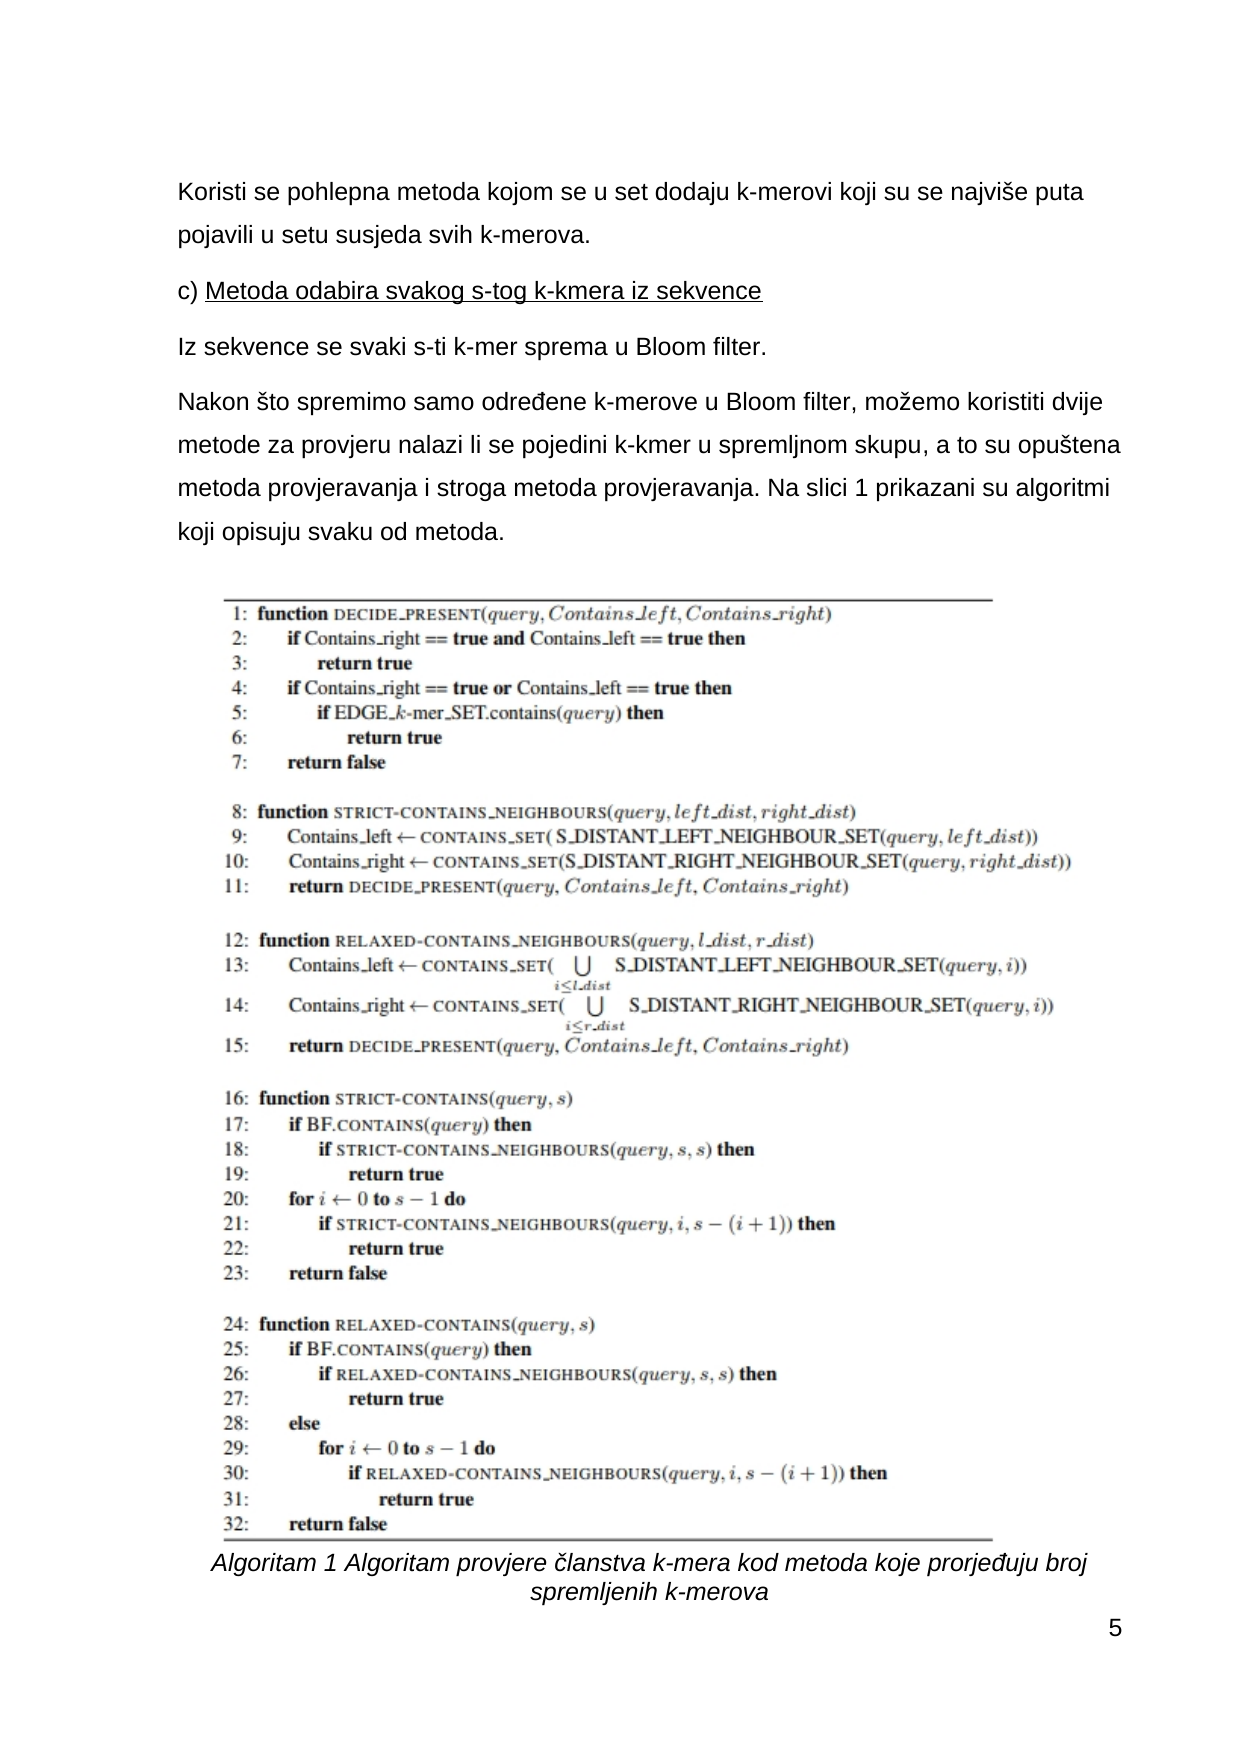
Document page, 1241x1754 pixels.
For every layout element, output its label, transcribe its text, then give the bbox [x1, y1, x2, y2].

text Koristi se pohlepna metoda kojom se u set dodaju k-merovi koji su se najviše puta pojavili u setu susjeda svih k-merova. [177, 177, 1122, 249]
text c) Metoda odabira svakog s-tog k-kmera iz sekvence [177, 276, 1122, 305]
text Nakon što spremimo samo određene k-merove u Bloom filter, možemo koristiti dvije metode za provjeru nalazi li se pojedini k-kmer u spremljnom skupu, a to su opuštena metoda provjeravanja i stroga metoda provjeravanja. Na slici 1 prikazani su algoritmi koji opisuju svaku od metoda. [177, 387, 1122, 545]
picture [209, 597, 1090, 1543]
text Algoritam 1 Algoritam provjere članstva k-mera kod metoda koje prorjeđuju broj spremljenih k-merova [210, 1543, 1089, 1605]
text Iz sekvence se svaki s-ti k-mer sprema u Bloom filter. [177, 332, 1122, 360]
